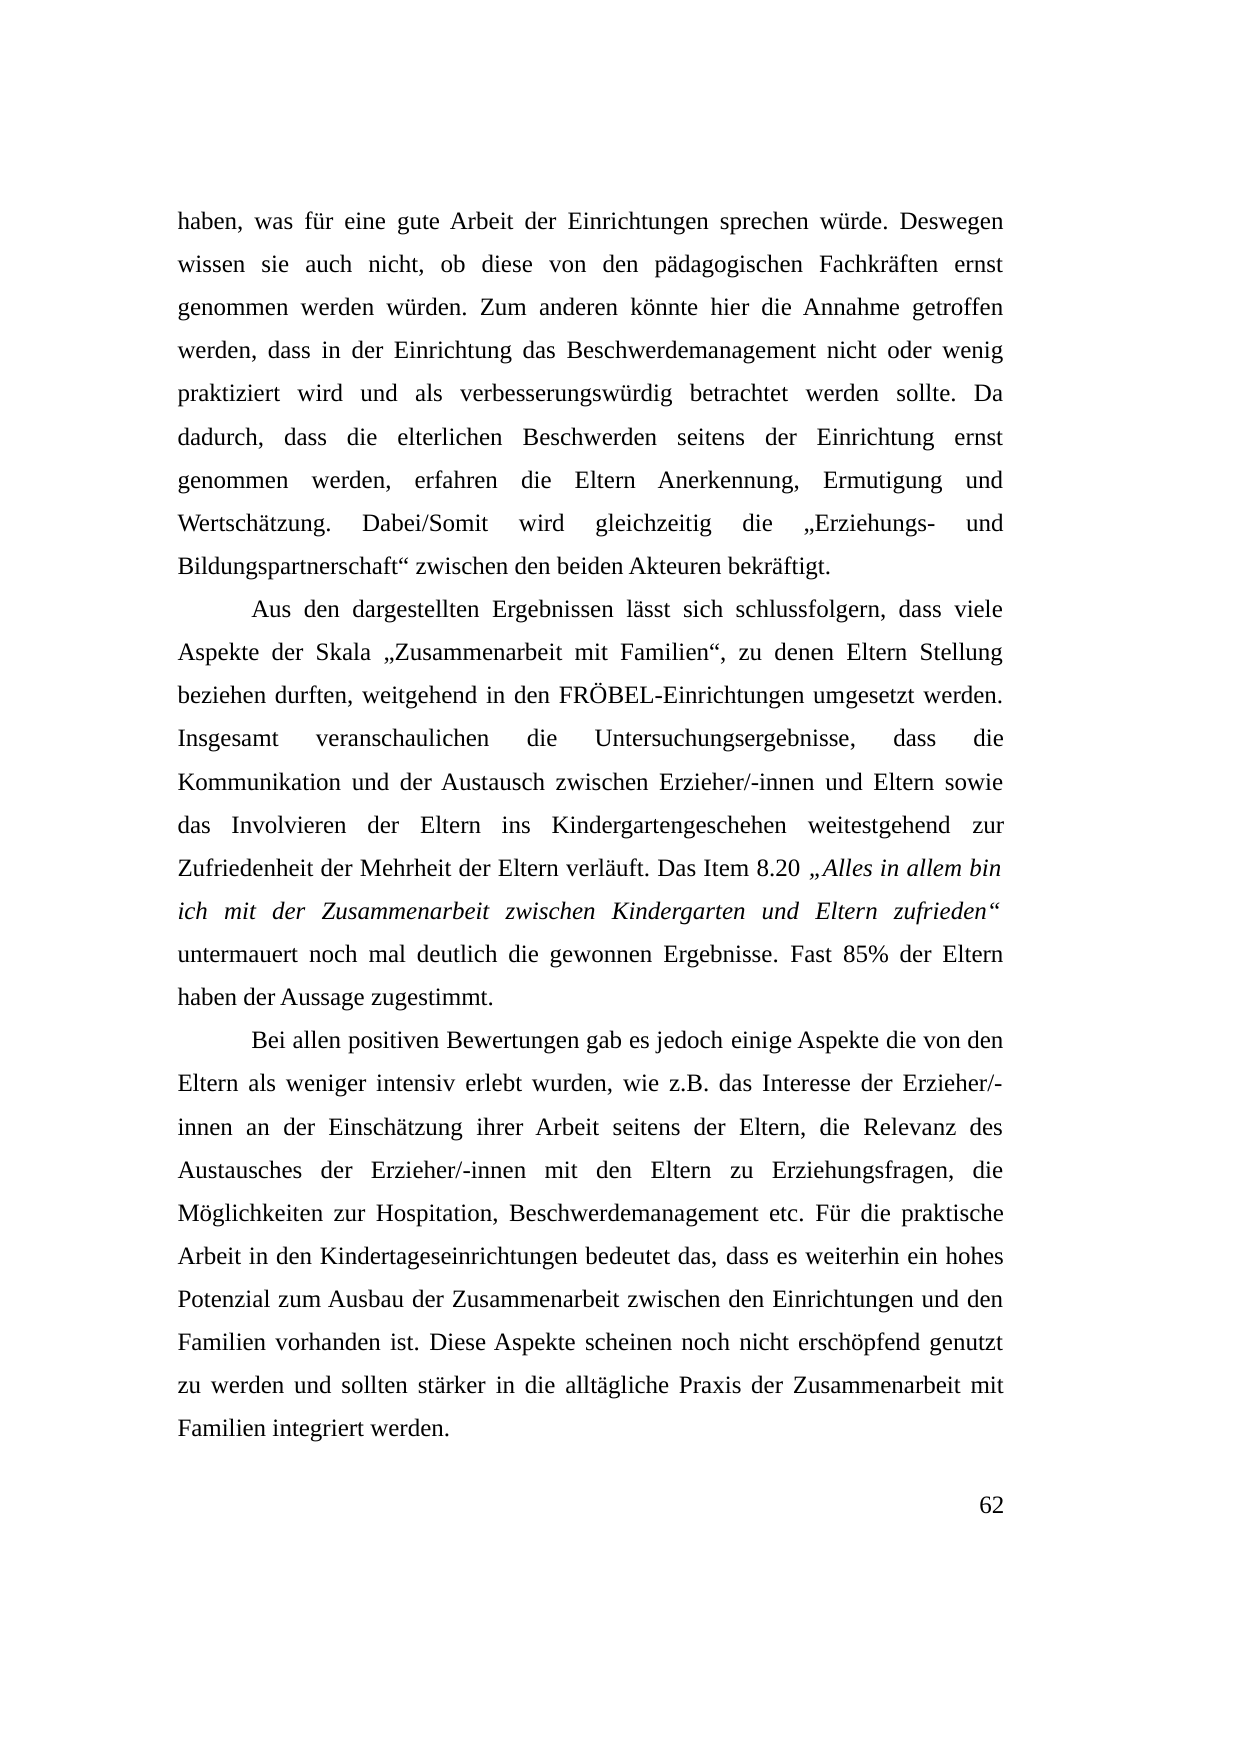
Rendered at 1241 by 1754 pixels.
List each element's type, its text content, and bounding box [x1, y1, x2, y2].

text Bei allen positiven Bewertungen gab es jedoch einige Aspekte die von den Eltern als weniger intensiv erlebt wurden, wie z.B. das Interesse der Erzieher/-innen an der Einschätzung ihrer Arbeit seitens der Eltern, die Relevanz des Austausches der Erzieher/-innen mit den Eltern zu Erziehungsfragen, die Möglichkeiten zur Hospitation, Beschwerdemanagement etc. Für die praktische Arbeit in den Kindertageseinrichtungen bedeutet das, dass es weiterhin ein hohes Potenzial zum Ausbau der Zusammenarbeit zwischen den Einrichtungen und den Familien vorhanden ist. Diese Aspekte scheinen noch nicht erschöpfend genutzt zu werden und sollten stärker in die alltägliche Praxis der Zusammenarbeit mit Familien integriert werden. [177, 1025, 1004, 1442]
text haben, was für eine gute Arbeit der Einrichtungen sprechen würde. Deswegen wissen sie auch nicht, ob diese von den pädagogischen Fachkräften ernst genommen werden würden. Zum anderen könnte hier die Annahme getroffen werden, dass in der Einrichtung das Beschwerdemanagement nicht oder wenig praktiziert wird und als verbesserungswürdig betrachtet werden sollte. Da dadurch, dass die elterlichen Beschwerden seitens der Einrichtung ernst genommen werden, erfahren die Eltern Anerkennung, Ermutigung und Wertschätzung. Dabei/Somit wird gleichzeitig die „Erziehungs- und Bildungspartnerschaft“ zwischen den beiden Akteuren bekräftigt. [177, 206, 1004, 580]
text Aus den dargestellten Ergebnissen lässt sich schlussfolgern, dass viele Aspekte der Skala „Zusammenarbeit mit Familien“, zu denen Eltern Stellung beziehen durften, weitgehend in den FRÖBEL-Einrichtungen umgesetzt werden. Insgesamt veranschaulichen die Untersuchungsergebnisse, dass die Kommunikation und der Austausch zwischen Erzieher/-innen und Eltern sowie das Involvieren der Eltern ins Kindergartengeschehen weitestgehend zur Zufriedenheit der Mehrheit der Eltern verläuft. Das Item 8.20 „Alles in allem bin ich mit der Zusammenarbeit zwischen Kindergarten und Eltern zufrieden“ untermauert noch mal deutlich die gewonnen Ergebnisse. Fast 85% der Eltern haben der Aussage zugestimmt. [177, 594, 1004, 1011]
